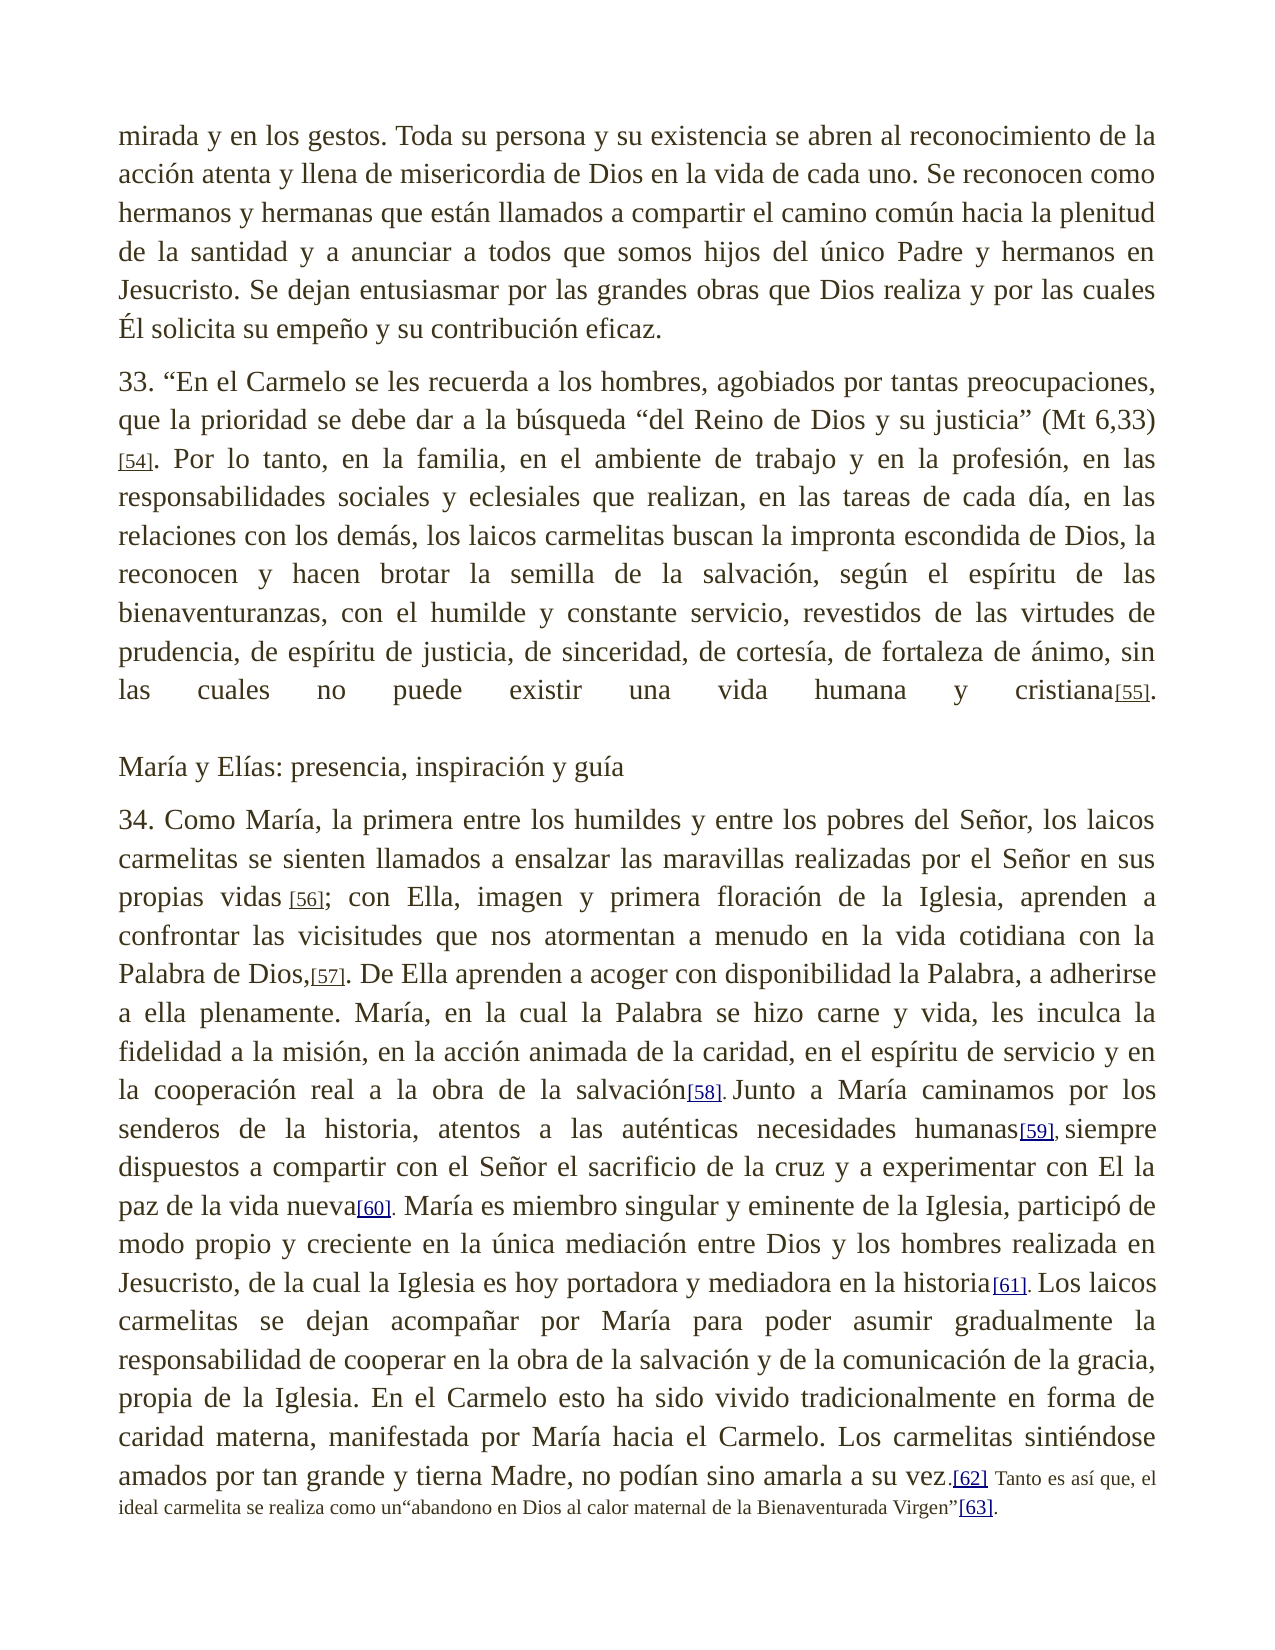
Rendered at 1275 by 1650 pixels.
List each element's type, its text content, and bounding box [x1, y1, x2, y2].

text mirada y en los gestos. Toda su persona y su existencia se abren al reconocimiento de la acción atenta y llena de misericordia de Dios en la vida de cada uno. Se reconocen como hermanos y hermanas que están llamados a compartir el camino común hacia la plenitud de la santidad y a anunciar a todos que somos hijos del único Padre y hermanos en Jesucristo. Se dejan entusiasmar por las grandes obras que Dios realiza y por las cuales Él solicita su empeño y su contribución eficaz. [118, 118, 1157, 344]
text 34. Como María, la primera entre los humildes y entre los pobres del Señor, los laicos carmelitas se sienten llamados a ensalzar las maravillas realizadas por el Señor en sus propias vidas [56]; con Ella, imagen y primera floración de la Iglesia, aprenden a confrontar las vicisitudes que nos atormentan a menudo en la vida cotidiana con la Palabra de Dios,[57]. De Ella aprenden a acoger con disponibilidad la Palabra, a adherirse a ella plenamente. María, en la cual la Palabra se hizo carne y vida, les inculca la fidelidad a la misión, en la acción animada de la caridad, en el espíritu de servicio y en la cooperación real a la obra de la salvación[58]. Junto a María caminamos por los senderos de la historia, atentos a las auténticas necesidades humanas[59], siempre dispuestos a compartir con el Señor el sacrificio de la cruz y a experimentar con El la paz de la vida nueva[60]. María es miembro singular y eminente de la Iglesia, participó de modo propio y creciente en la única mediación entre Dios y los hombres realizada en Jesucristo, de la cual la Iglesia es hoy portadora y mediadora en la historia[61]. Los laicos carmelitas se dejan acompañar por María para poder asumir gradualmente la responsabilidad de cooperar en la obra de la salvación y de la comunicación de la gracia, propia de la Iglesia. En el Carmelo esto ha sido vivido tradicionalmente en forma de caridad materna, manifestada por María hacia el Carmelo. Los carmelitas sintiéndose amados por tan grande y tierna Madre, no podían sino amarla a su vez.[62] Tanto es así que, el ideal carmelita se realiza como un“abandono en Dios al calor maternal de la Bienaventurada Virgen”[63]. [118, 802, 1157, 1519]
text 33. “En el Carmelo se les recuerda a los hombres, agobiados por tantas preocupaciones, que la prioridad se debe dar a la búsqueda “del Reino de Dios y su justicia” (Mt 6,33)[54]. Por lo tanto, en la familia, en el ambiente de trabajo y en la profesión, en las responsabilidades sociales y eclesiales que realizan, en las tareas de cada día, en las relaciones con los demás, los laicos carmelitas buscan la impronta escondida de Dios, la reconocen y hacen brotar la semilla de la salvación, según el espíritu de las bienaventuranzas, con el humilde y constante servicio, revestidos de las virtudes de prudencia, de espíritu de justicia, de sinceridad, de cortesía, de fortaleza de ánimo, sin las cuales no puede existir una vida humana y cristiana[55]. María y Elías: presencia, inspiración y guía [118, 364, 1157, 783]
